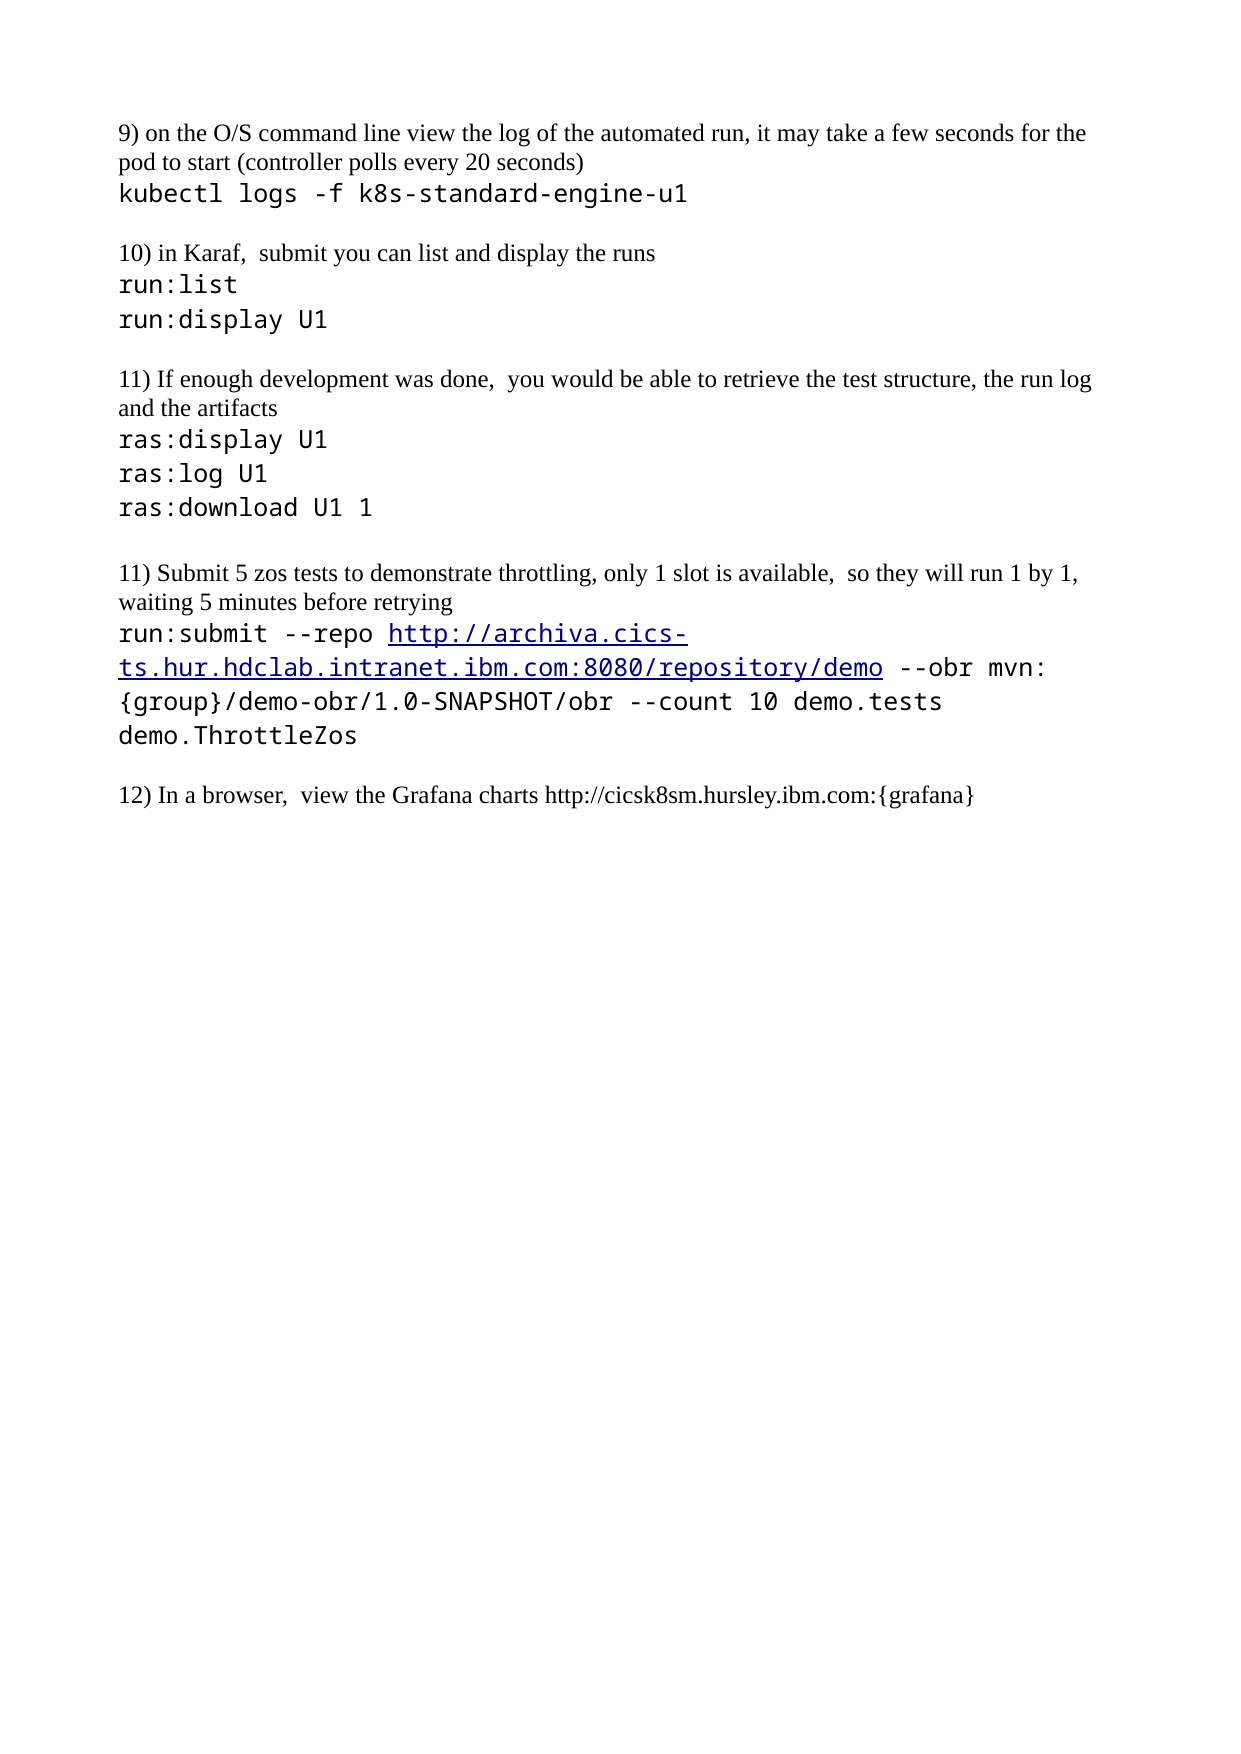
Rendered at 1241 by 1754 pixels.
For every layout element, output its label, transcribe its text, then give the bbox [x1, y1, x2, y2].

text ras:download U1 1 [118, 490, 1122, 524]
text run:display U1 [118, 301, 1122, 335]
text 10) in Karaf, submit you can list and display the runs [118, 238, 1122, 267]
text ras:display U1 [118, 422, 1122, 456]
text ras:log U1 [118, 456, 1122, 490]
text 12) In a browser, view the Grafana charts http://cicsk8sm.hursley.ibm.com:{grafana} [118, 780, 1122, 809]
text 11) Submit 5 zos tests to demonstrate throttling, only 1 slot is available, so they will run 1 by 1, waiting 5 minutes before retrying [118, 558, 1122, 615]
text 9) on the O/S command line view the log of the automated run, it may take a few seconds for the pod to start (controller polls every 20 seconds) [118, 118, 1122, 176]
text run:list [118, 267, 1122, 301]
text 11) If enough development was done, you would be able to retrieve the test structure, the run log and the artifacts [118, 364, 1122, 422]
text kubectl logs -f k8s-standard-engine-u1 [118, 176, 1122, 210]
text run:submit --repo http://archiva.cics-ts.hur.hdclab.intranet.ibm.com:8080/repository/demo --obr mvn:{group}/demo-obr/1.0-SNAPSHOT/obr --count 10 demo.tests demo.ThrottleZos [118, 615, 1122, 752]
